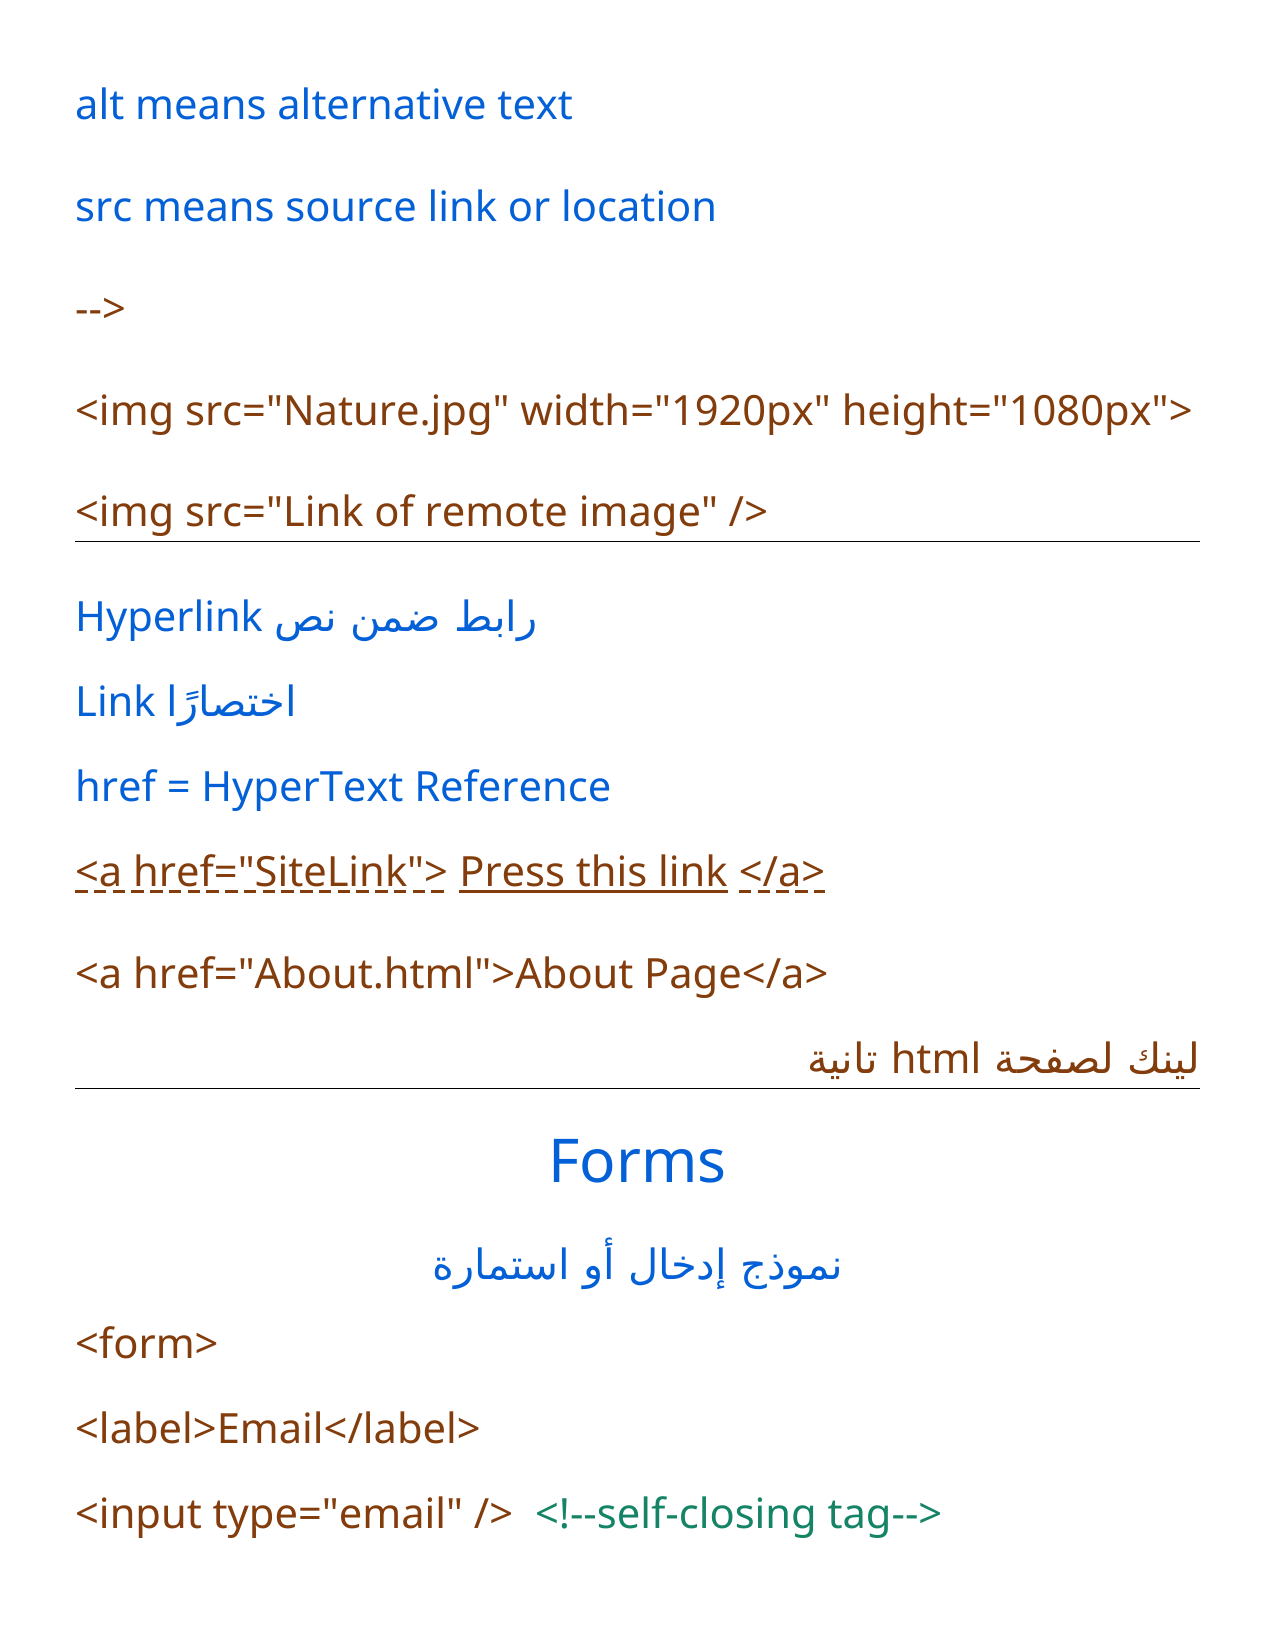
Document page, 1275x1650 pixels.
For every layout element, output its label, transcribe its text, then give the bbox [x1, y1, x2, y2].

text لينك لصفحة html تانية [75, 1029, 1200, 1088]
text <input type="email" /> <!--self-closing tag--> [75, 1484, 1200, 1541]
text Hyperlink رابط ضمن نص [75, 587, 1200, 644]
text Forms [75, 1117, 1200, 1200]
text <label>Email</label> [75, 1399, 1200, 1456]
text <img src="Link of remote image" /> [75, 482, 1200, 541]
text <form> [75, 1314, 1200, 1370]
text --> [75, 278, 1200, 335]
text <img src="Nature.jpg" width="1920px" height="1080px"> [75, 380, 1200, 437]
text نموذج إدخال أو استمارة [75, 1241, 1200, 1289]
text href = HyperText Reference [75, 757, 1200, 814]
text <a href="SiteLink"> Press this link </a> [75, 842, 1200, 899]
text src means source link or location [75, 177, 1200, 233]
text Link اختصارًا [75, 672, 1200, 729]
text alt means alternative text [75, 75, 1200, 132]
text <a href="About.html">About Page</a> [75, 944, 1200, 1001]
